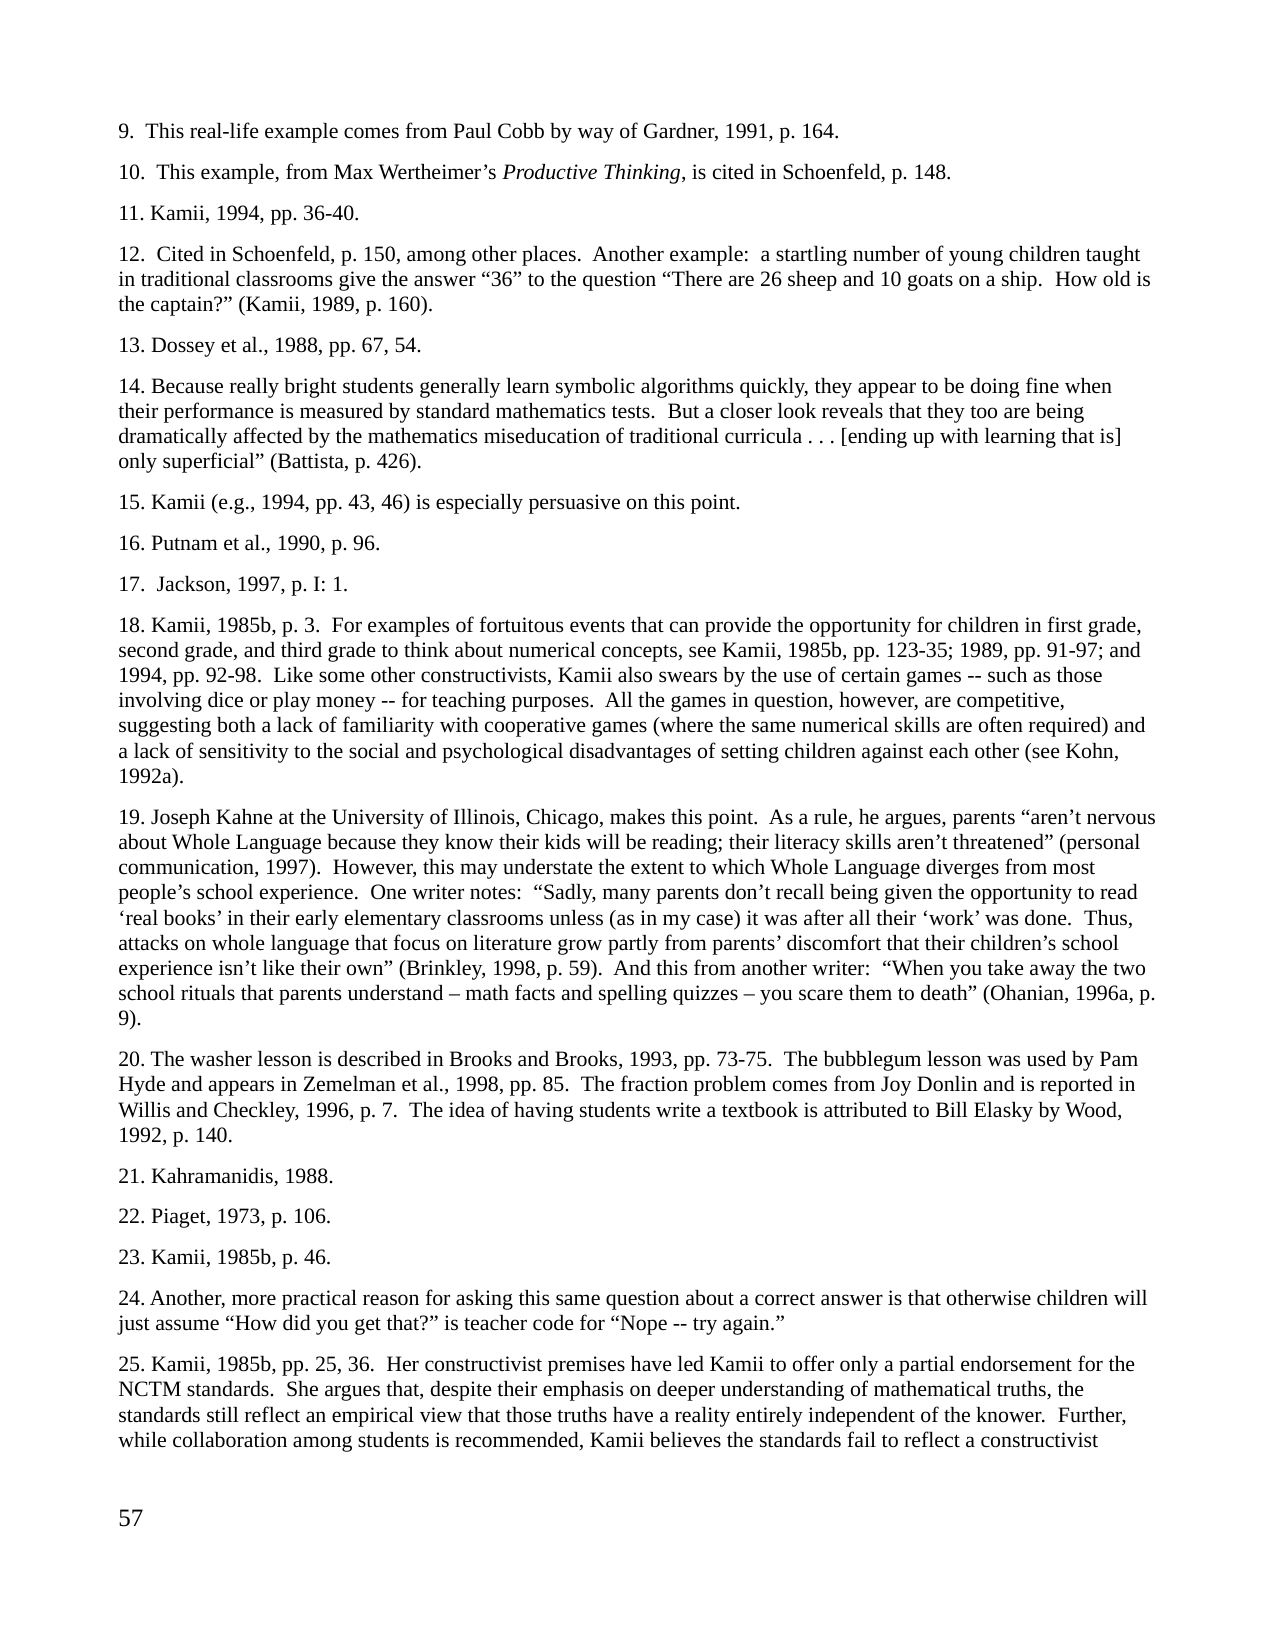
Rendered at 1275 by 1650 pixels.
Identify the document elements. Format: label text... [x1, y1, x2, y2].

text 10. This example, from Max Wertheimer’s Productive Thinking, is cited in Schoenfeld, p. 148. [118, 159, 1157, 184]
text 25. Kamii, 1985b, pp. 25, 36. Her constructivist premises have led Kamii to offer only a partial endorsement for the NCTM standards. She argues that, despite their emphasis on deeper understanding of mathematical truths, the standards still reflect an empirical view that those truths have a reality entirely independent of the knower. Further, while collaboration among students is recommended, Kamii believes the standards fail to reflect a constructivist [118, 1351, 1157, 1452]
text 21. Kahramanidis, 1988. [118, 1163, 1157, 1188]
text 19. Joseph Kahne at the University of Illinois, Chicago, makes this point. As a rule, he argues, parents “aren’t nervous about Whole Language because they know their kids will be reading; their literacy skills aren’t threatened” (personal communication, 1997). However, this may understate the extent to which Whole Language diverges from most people’s school experience. One writer notes: “Sadly, many parents don’t recall being given the opportunity to read ‘real books’ in their early elementary classrooms unless (as in my case) it was after all their ‘work’ was done. Thus, attacks on whole language that focus on literature grow partly from parents’ discomfort that their children’s school experience isn’t like their own” (Brinkley, 1998, p. 59). And this from another writer: “When you take away the two school rituals that parents understand – math facts and spelling quizzes – you scare them to death” (Ohanian, 1996a, p. 9). [118, 804, 1157, 1031]
text 14. Because really bright students generally learn symbolic algorithms quickly, they appear to be doing fine when their performance is measured by standard mathematics tests. But a closer look reveals that they too are being dramatically affected by the mathematics miseducation of traditional curricula . . . [ending up with learning that is] only superficial” (Battista, p. 426). [118, 373, 1157, 473]
text 23. Kamii, 1985b, p. 46. [118, 1244, 1157, 1269]
text 18. Kamii, 1985b, p. 3. For examples of fortuitous events that can provide the opportunity for children in first grade, second grade, and third grade to think about numerical concepts, see Kamii, 1985b, pp. 123-35; 1989, pp. 91-97; and 1994, pp. 92-98. Like some other constructivists, Kamii also swears by the use of certain games -- such as those involving dice or play money -- for teaching purposes. All the games in question, however, are competitive, suggesting both a lack of familiarity with cooperative games (where the same numerical skills are often required) and a lack of sensitivity to the social and psychological disadvantages of setting children against each other (see Kohn, 1992a). [118, 612, 1157, 788]
text 24. Another, more practical reason for asking this same question about a correct answer is that otherwise children will just assume “How did you get that?” is teacher code for “Nope -- try again.” [118, 1285, 1157, 1336]
text 15. Kamii (e.g., 1994, pp. 43, 46) is especially persuasive on this point. [118, 489, 1157, 514]
text 9. This real-life example comes from Paul Cobb by way of Gardner, 1991, p. 164. [118, 118, 1157, 143]
text 22. Piaget, 1973, p. 106. [118, 1203, 1157, 1229]
text 16. Putnam et al., 1990, p. 96. [118, 530, 1157, 555]
text 20. The washer lesson is described in Brooks and Brooks, 1993, pp. 73-75. The bubblegum lesson was used by Pam Hyde and appears in Zemelman et al., 1998, pp. 85. The fraction problem comes from Joy Donlin and is reported in Willis and Checkley, 1996, p. 7. The idea of having students write a textbook is attributed to Bill Elasky by Wood, 1992, p. 140. [118, 1046, 1157, 1147]
text 12. Cited in Schoenfeld, p. 150, among other places. Another example: a startling number of young children taught in traditional classrooms give the answer “36” to the question “There are 26 sheep and 10 goats on a ship. How old is the captain?” (Kamii, 1989, p. 160). [118, 241, 1157, 316]
text 13. Dossey et al., 1988, pp. 67, 54. [118, 332, 1157, 357]
text 11. Kamii, 1994, pp. 36-40. [118, 200, 1157, 225]
text 17. Jackson, 1997, p. I: 1. [118, 571, 1157, 596]
